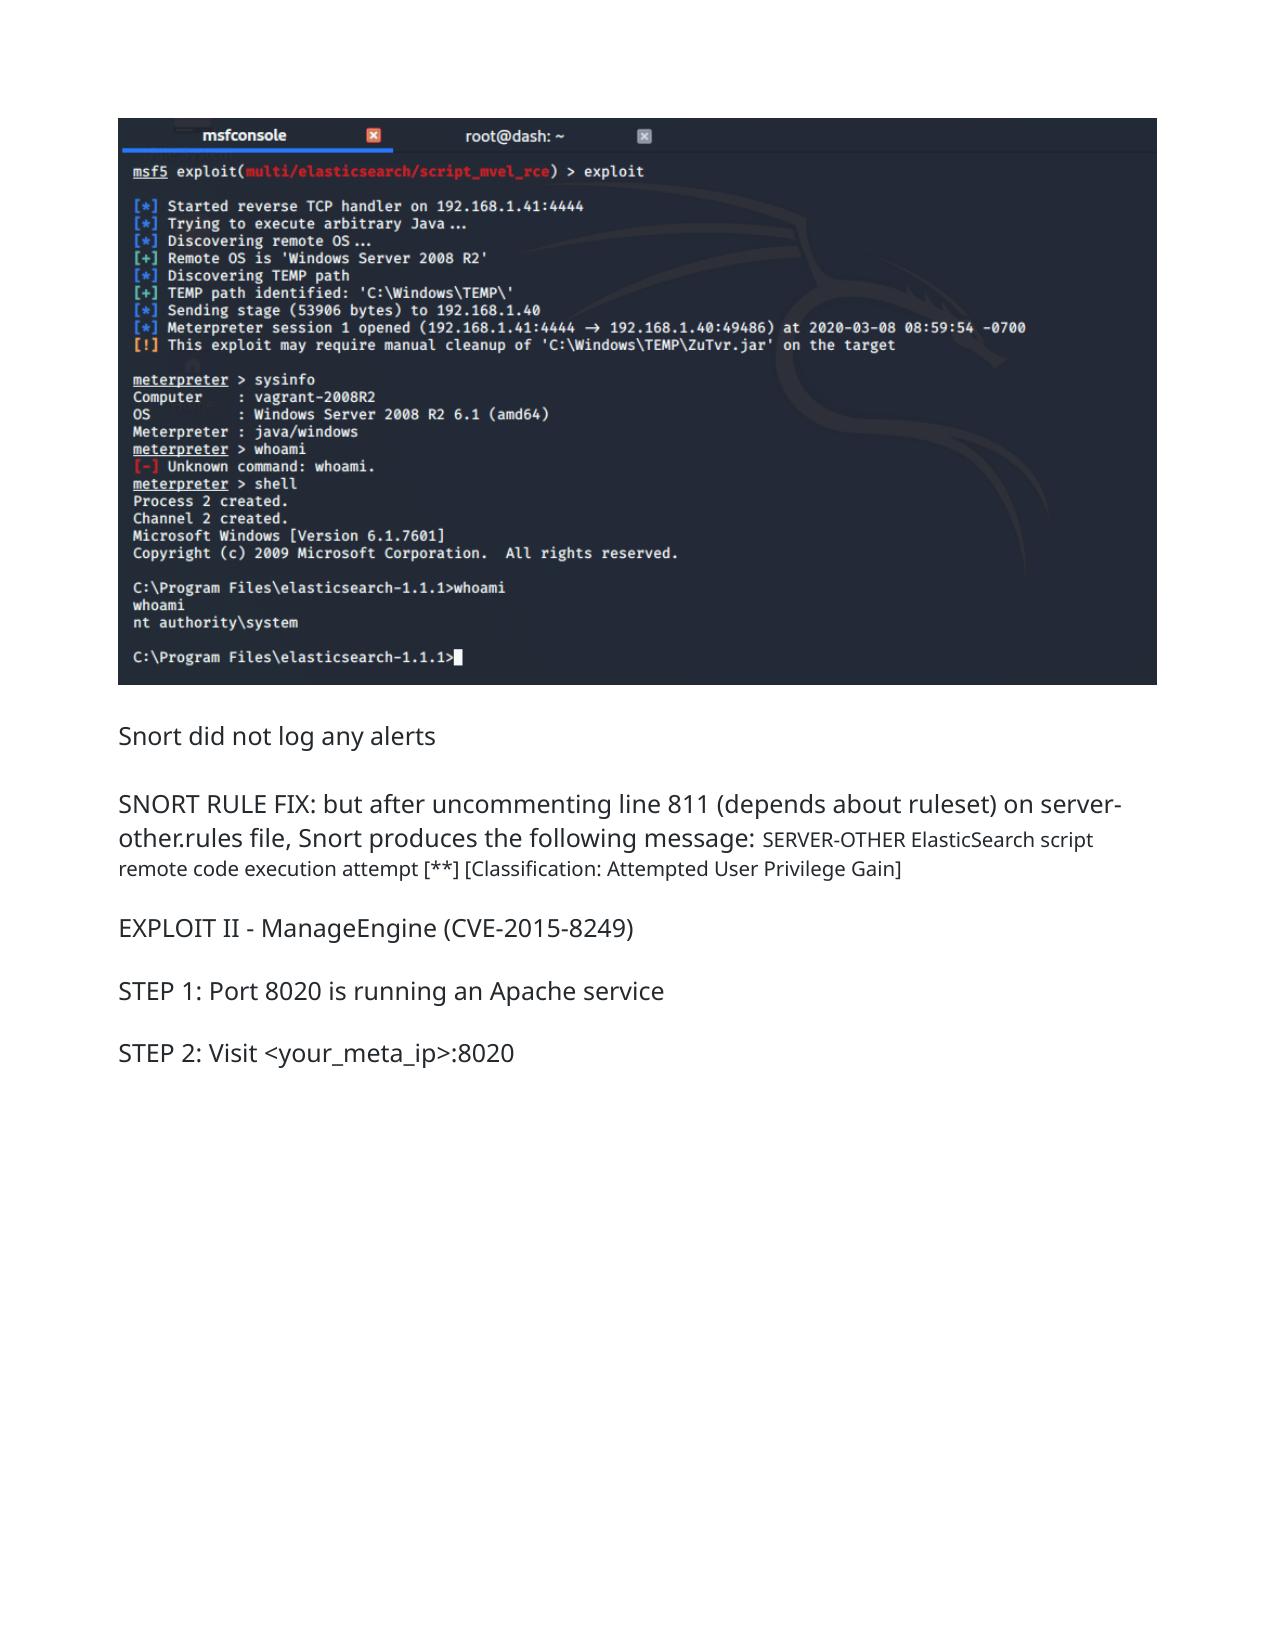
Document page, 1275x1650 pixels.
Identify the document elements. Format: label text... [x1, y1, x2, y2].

text STEP 1: Port 8020 is running an Apache service [118, 973, 1157, 1007]
text Snort did not log any alerts [118, 719, 1157, 753]
text EXPLOIT II - ManageEngine (CVE-2015-8249) [118, 911, 1157, 945]
text STEP 2: Visit <your_meta_ip>:8020 [118, 1036, 1157, 1070]
text SNORT RULE FIX: but after uncommenting line 811 (depends about ruleset) on server-other.rules file, Snort produces the following message: SERVER-OTHER ElasticSearch script remote code execution attempt [**] [Classification: Attempted User Privilege Gain] [118, 787, 1157, 883]
picture [118, 118, 1157, 685]
